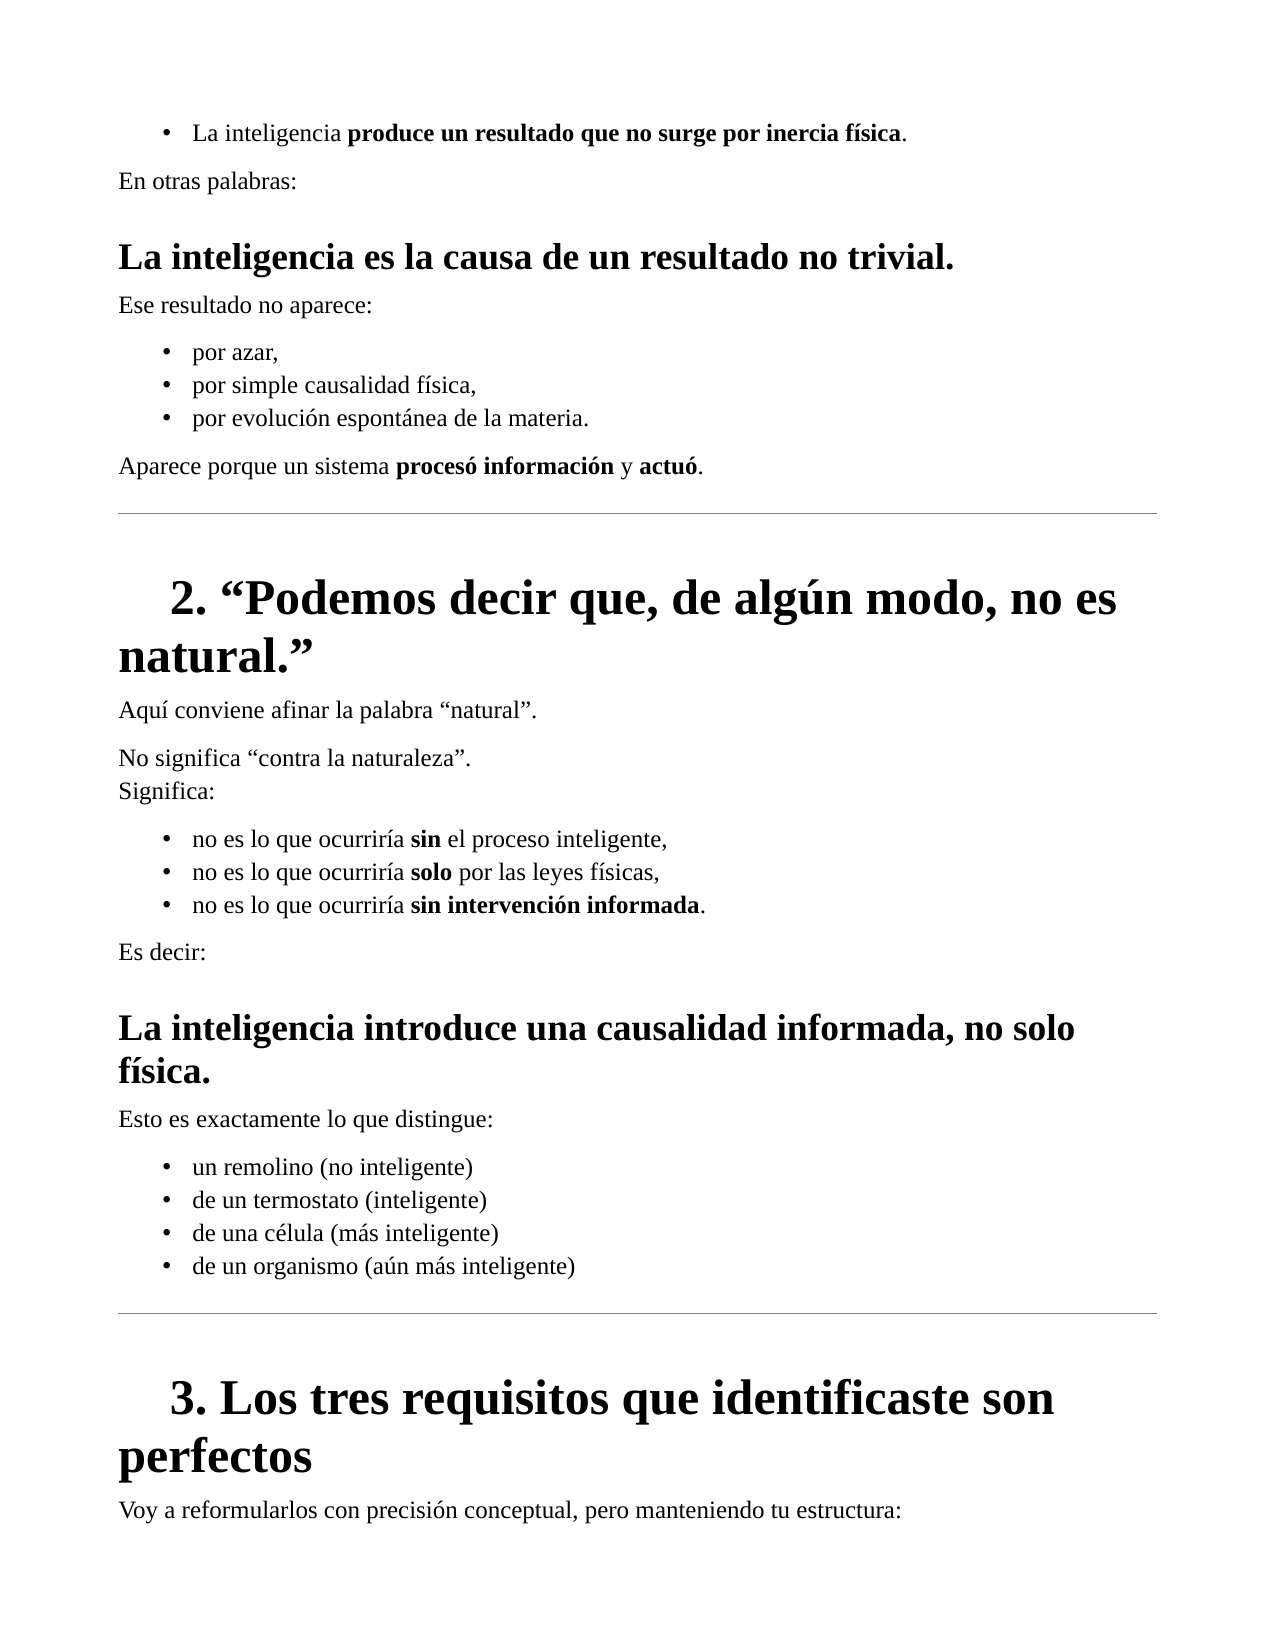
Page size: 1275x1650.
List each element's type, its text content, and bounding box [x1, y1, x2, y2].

list por simple causalidad física, [162, 370, 1157, 399]
list de un termostato (inteligente) [162, 1185, 1157, 1214]
text Voy a reformularlos con precisión conceptual, pero manteniendo tu estructura: [118, 1496, 1157, 1524]
text Aparece porque un sistema procesó información y actuó. [118, 451, 1157, 480]
subtitle La inteligencia introduce una causalidad informada, no solo física. [118, 1006, 1157, 1092]
text No significa “contra la naturaleza”. Significa: [118, 743, 1157, 805]
subtitle La inteligencia es la causa de un resultado no trivial. [118, 234, 1157, 277]
list un remolino (no inteligente) [162, 1152, 1157, 1181]
text Aquí conviene afinar la palabra “natural”. [118, 695, 1157, 724]
text En otras palabras: [118, 166, 1157, 194]
list La inteligencia produce un resultado que no surge por inercia física. [162, 118, 1157, 147]
list no es lo que ocurriría solo por las leyes físicas, [162, 857, 1157, 885]
text Ese resultado no aparece: [118, 290, 1157, 318]
text Esto es exactamente lo que distingue: [118, 1104, 1157, 1133]
list no es lo que ocurriría sin intervención informada. [162, 890, 1157, 918]
list de un organismo (aún más inteligente) [162, 1251, 1157, 1280]
list no es lo que ocurriría sin el proceso inteligente, [162, 824, 1157, 852]
list por evolución espontánea de la materia. [162, 403, 1157, 432]
subtitle 🌟 3. Los tres requisitos que identificaste son perfectos [118, 1368, 1157, 1483]
list de una célula (más inteligente) [162, 1218, 1157, 1247]
subtitle 🌟 2. “Podemos decir que, de algún modo, no es natural.” [118, 568, 1157, 683]
text Es decir: [118, 937, 1157, 966]
list por azar, [162, 337, 1157, 366]
